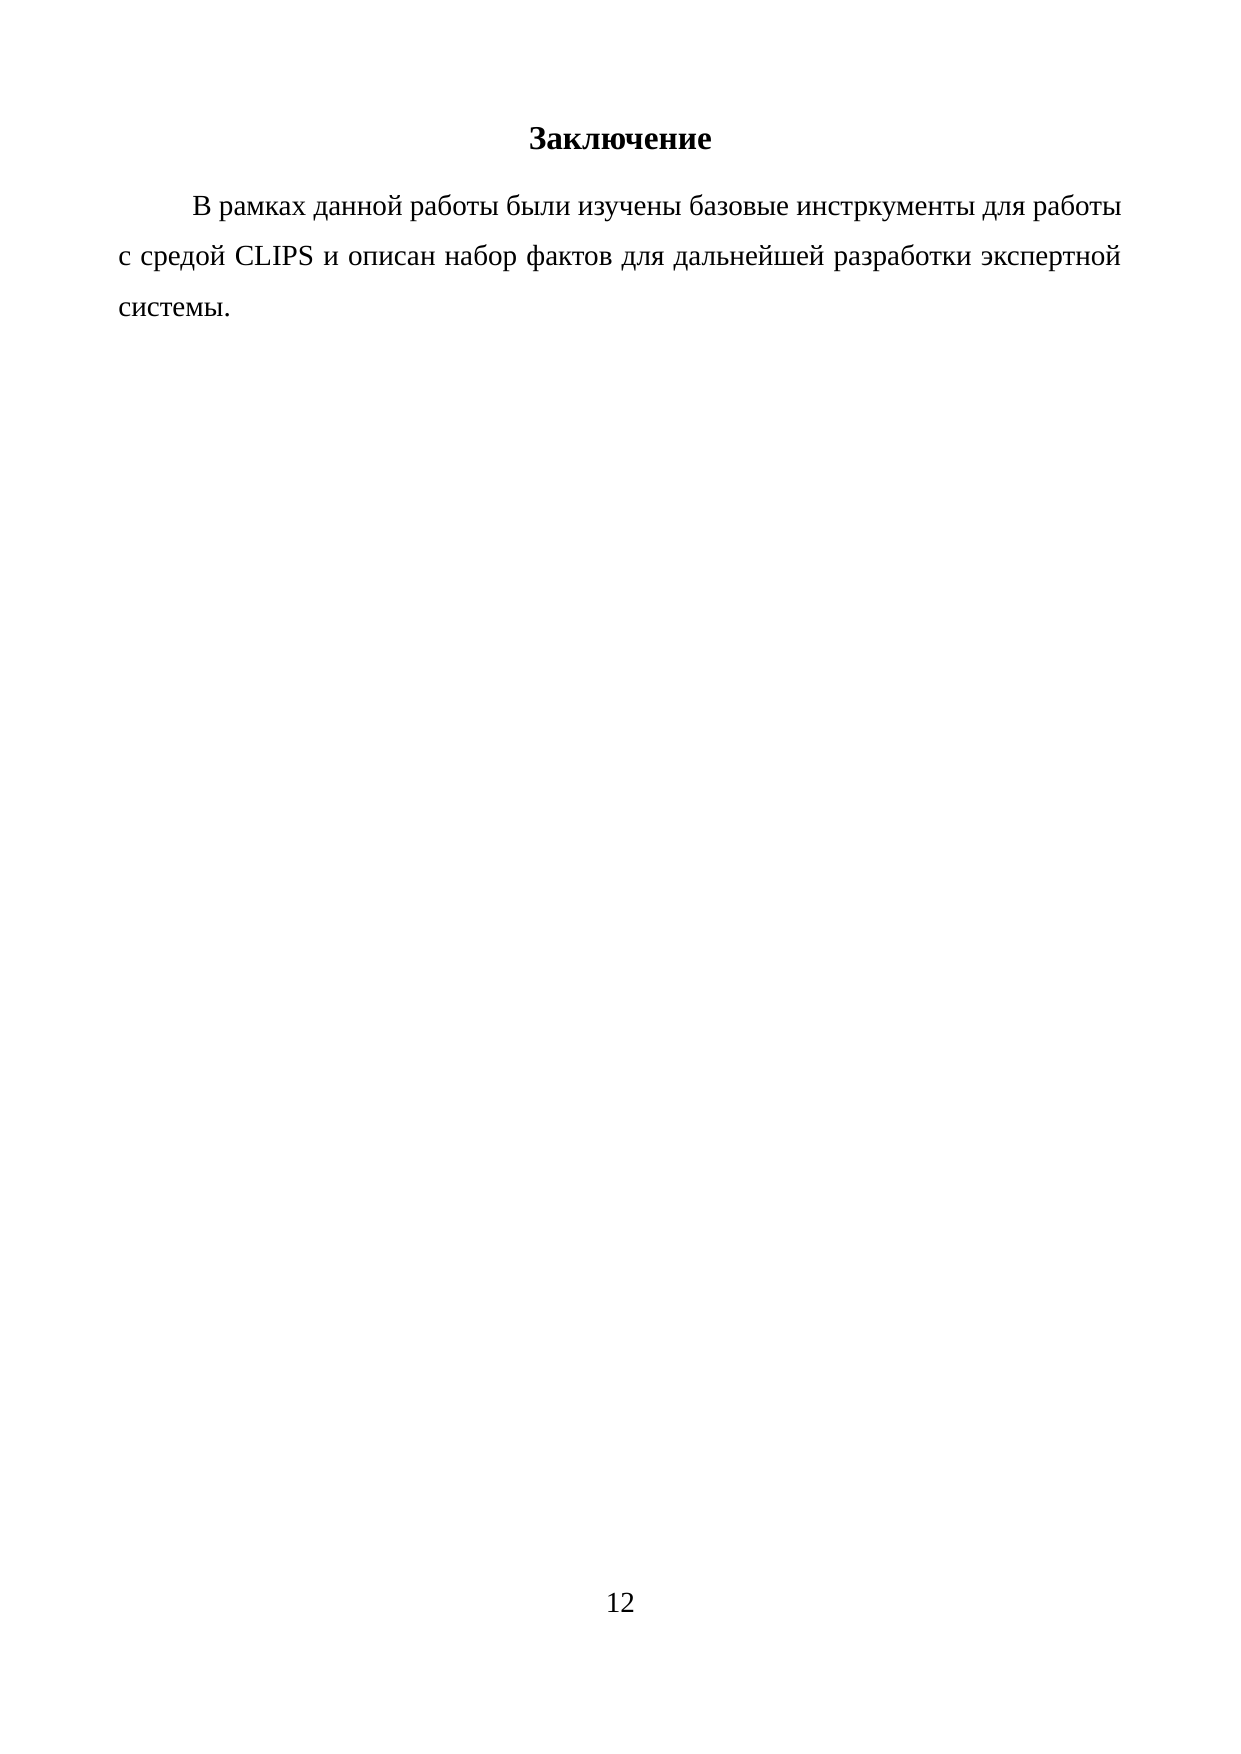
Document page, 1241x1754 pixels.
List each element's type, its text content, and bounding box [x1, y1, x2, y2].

text В рамках данной работы были изучены базовые инстркументы для работы с средой CLIPS и описан набор фактов для дальнейшей разработки экспертной системы. [118, 188, 1122, 322]
subtitle Заключение [118, 118, 1122, 156]
